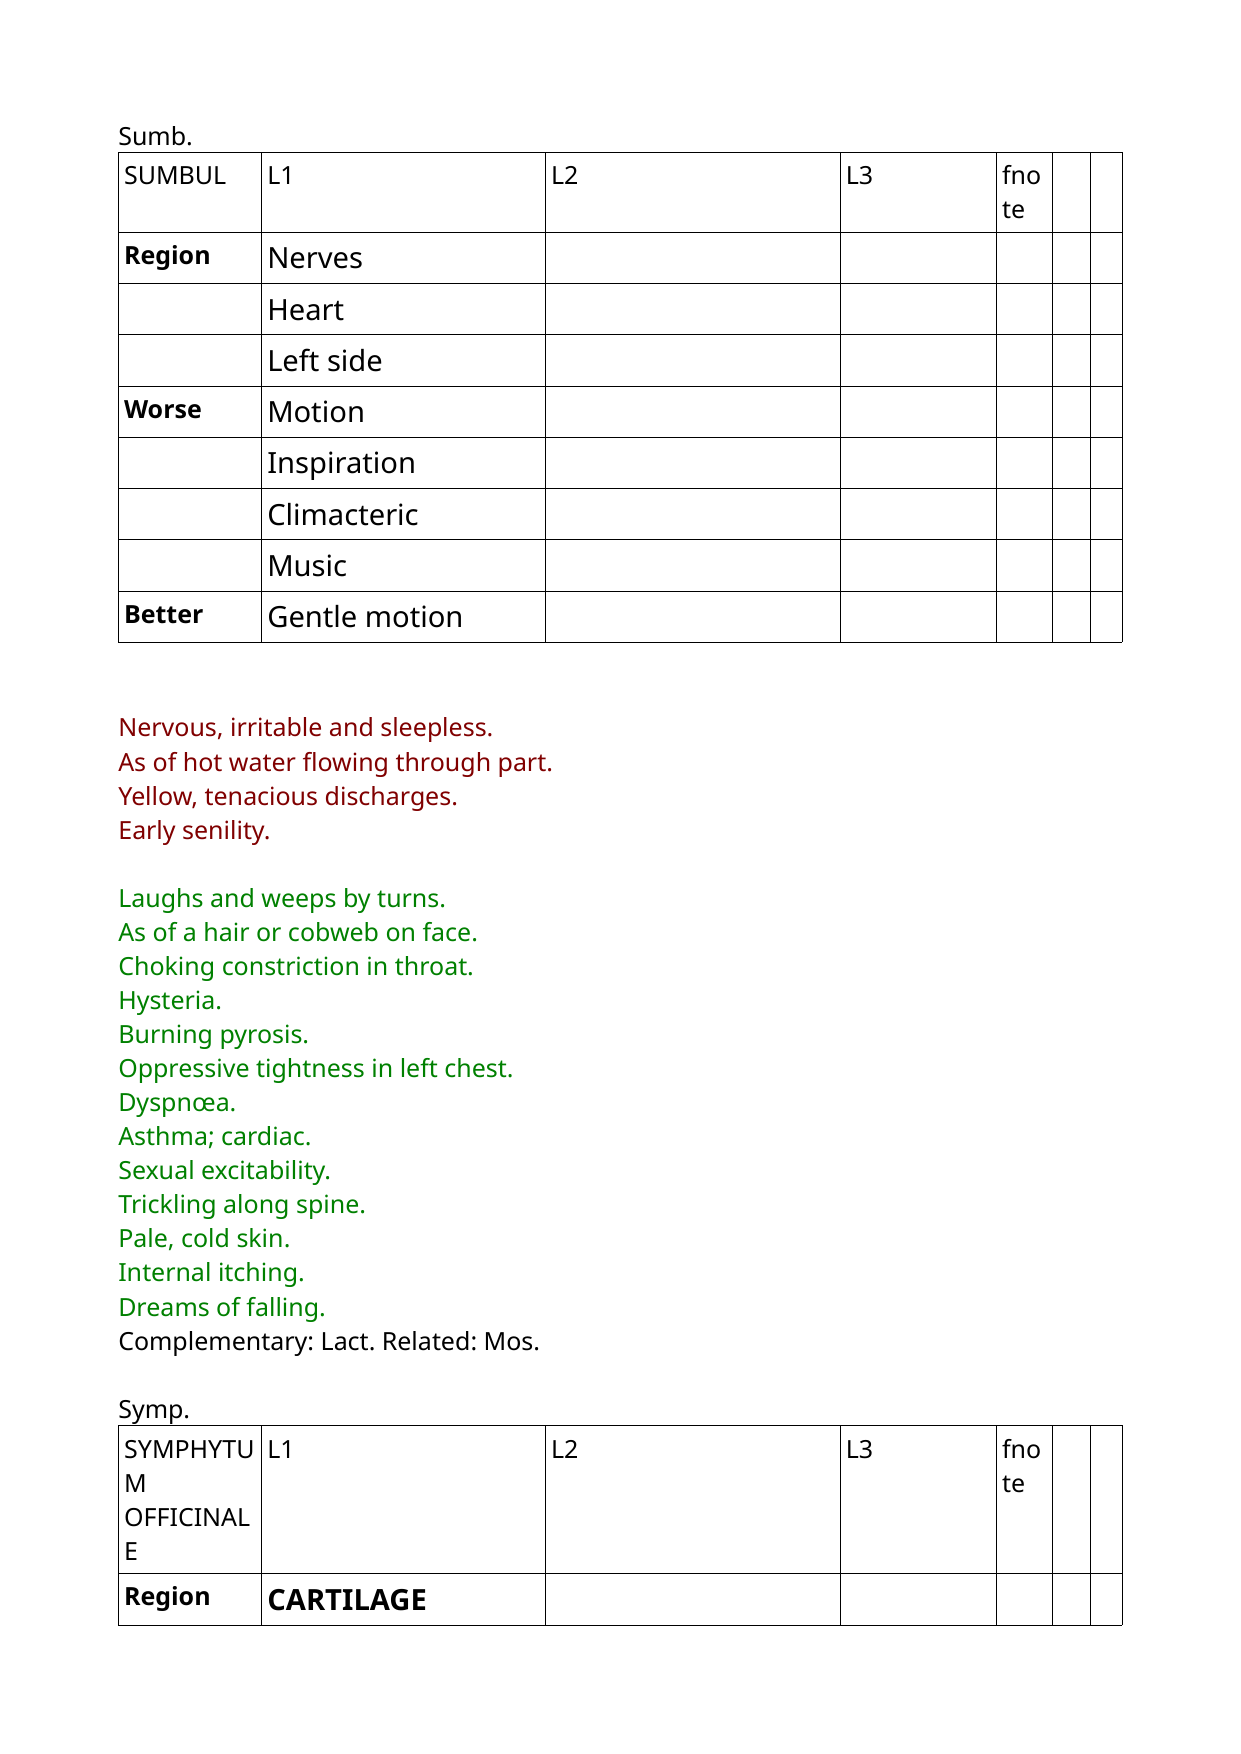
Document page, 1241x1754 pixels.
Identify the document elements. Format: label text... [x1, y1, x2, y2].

table_cell [1091, 540, 1122, 591]
table_cell [1053, 540, 1090, 591]
table_header fnote [997, 1426, 1052, 1573]
text Hysteria. [118, 983, 1122, 1017]
table_header L1 [262, 1426, 545, 1573]
table_cell [997, 489, 1052, 539]
table_header L2 [546, 153, 840, 232]
table_cell [1091, 438, 1122, 488]
text Pale, cold skin. [118, 1221, 1122, 1255]
table_cell [997, 592, 1052, 642]
table_cell [841, 233, 996, 283]
table_cell [1091, 1574, 1122, 1624]
table_header [1091, 153, 1122, 232]
table_cell [546, 233, 840, 283]
table_cell Left side [262, 335, 545, 386]
table_cell [841, 489, 996, 539]
text Oppressive tightness in left chest. [118, 1051, 1122, 1085]
table_cell Climacteric [262, 489, 545, 539]
table_cell [997, 387, 1052, 437]
table_cell [1053, 592, 1090, 642]
table_cell CARTILAGE [262, 1574, 545, 1624]
table_cell [1091, 335, 1122, 386]
text Yellow, tenacious discharges. [118, 778, 1122, 812]
text Nervous, irritable and sleepless. [118, 710, 1122, 744]
table_cell [997, 233, 1052, 283]
table_header L1 [262, 153, 545, 232]
table_cell [119, 540, 261, 591]
table_cell [997, 1574, 1052, 1624]
table_cell [841, 1574, 996, 1624]
table_cell Music [262, 540, 545, 591]
text Laughs and weeps by turns. [118, 880, 1122, 914]
table_cell Better [119, 592, 261, 642]
table_cell [1053, 489, 1090, 539]
table_cell [997, 438, 1052, 488]
table_cell [1091, 592, 1122, 642]
text As of hot water flowing through part. [118, 744, 1122, 778]
table_cell [1091, 489, 1122, 539]
table_header L3 [841, 153, 996, 232]
table_cell Nerves [262, 233, 545, 283]
text Dreams of falling. [118, 1289, 1122, 1323]
table_cell [546, 540, 840, 591]
text Sumb. [118, 118, 1122, 152]
table_cell [1053, 387, 1090, 437]
table_cell Worse [119, 387, 261, 437]
table_cell [841, 335, 996, 386]
table_cell [841, 540, 996, 591]
table_header fnote [997, 153, 1052, 232]
text Choking constriction in throat. [118, 948, 1122, 983]
table_cell [1091, 284, 1122, 334]
table_cell [119, 335, 261, 386]
table_cell [841, 438, 996, 488]
table_cell [1053, 335, 1090, 386]
table_cell [1091, 233, 1122, 283]
table_cell [119, 489, 261, 539]
text Asthma; cardiac. [118, 1119, 1122, 1153]
table_header SYMPHYTUM OFFICINALE [119, 1426, 261, 1573]
table_cell [1091, 387, 1122, 437]
table_cell [546, 387, 840, 437]
table_cell [546, 438, 840, 488]
table_cell [546, 1574, 840, 1624]
text Complementary: Lact. Related: Mos. [118, 1323, 1122, 1357]
text Symp. [118, 1391, 1122, 1425]
text Dyspnœa. [118, 1085, 1122, 1119]
table_cell Heart [262, 284, 545, 334]
text Sexual excitability. [118, 1153, 1122, 1187]
table_cell [841, 387, 996, 437]
table_header [1091, 1426, 1122, 1573]
table_header L2 [546, 1426, 840, 1573]
table_header [1053, 1426, 1090, 1573]
table_cell [997, 540, 1052, 591]
text Early senility. [118, 812, 1122, 846]
table_header SUMBUL [119, 153, 261, 232]
table_cell [119, 438, 261, 488]
table_cell Motion [262, 387, 545, 437]
table_cell [997, 335, 1052, 386]
table_cell Gentle motion [262, 592, 545, 642]
table_cell Inspiration [262, 438, 545, 488]
table_cell [1053, 233, 1090, 283]
table_cell [119, 284, 261, 334]
table_cell [841, 592, 996, 642]
table_cell [546, 284, 840, 334]
table_cell [841, 284, 996, 334]
table_cell [997, 284, 1052, 334]
text Burning pyrosis. [118, 1017, 1122, 1051]
table_cell [1053, 1574, 1090, 1624]
text Internal itching. [118, 1255, 1122, 1289]
table_cell Region [119, 233, 261, 283]
table_cell [1053, 284, 1090, 334]
table_cell [546, 489, 840, 539]
text As of a hair or cobweb on face. [118, 914, 1122, 948]
table_cell [546, 335, 840, 386]
table_header [1053, 153, 1090, 232]
table_header L3 [841, 1426, 996, 1573]
table_cell [546, 592, 840, 642]
table_cell Region [119, 1574, 261, 1624]
table_cell [1053, 438, 1090, 488]
text Trickling along spine. [118, 1187, 1122, 1221]
